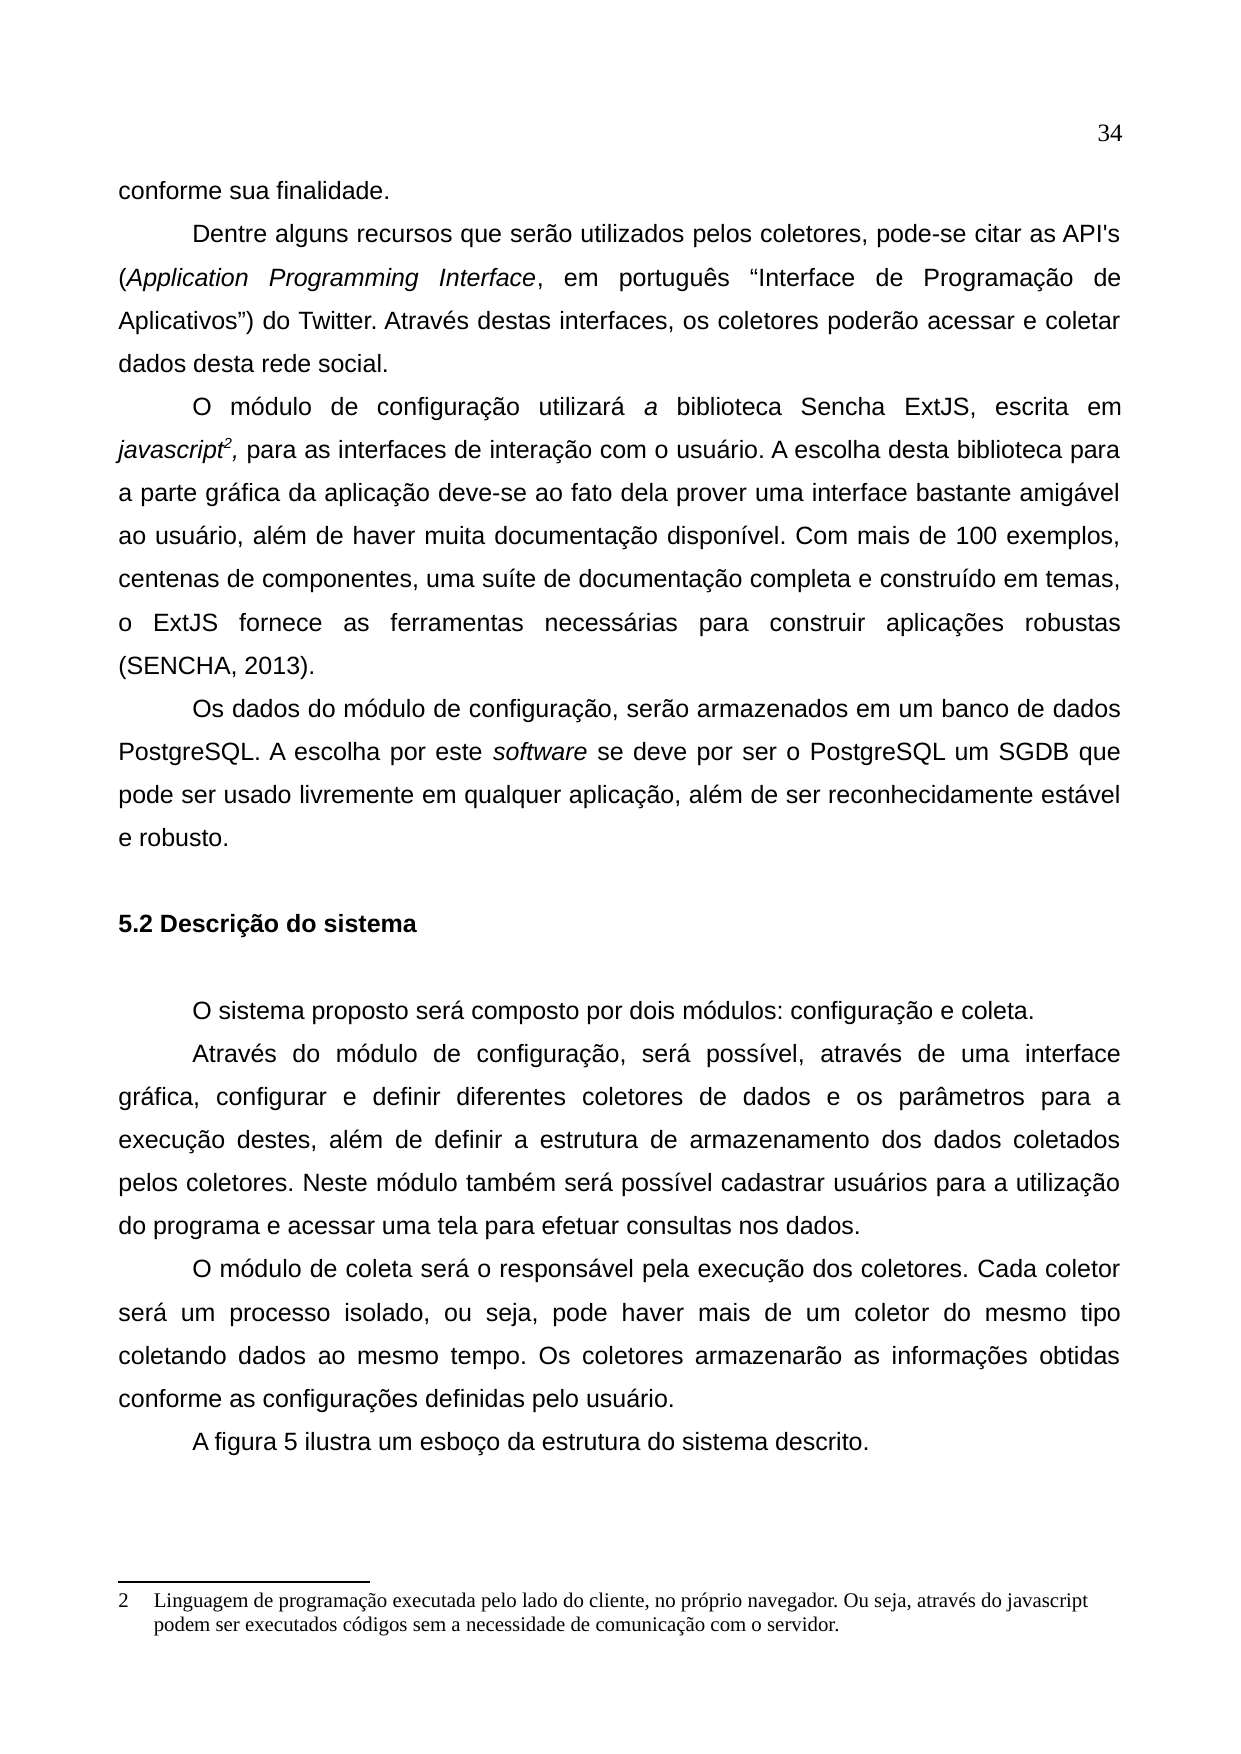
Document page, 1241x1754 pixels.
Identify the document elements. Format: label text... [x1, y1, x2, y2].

text Os dados do módulo de configuração, serão armazenados em um banco de dados PostgreSQL. A escolha por este software se deve por ser o PostgreSQL um SGDB que pode ser usado livremente em qualquer aplicação, além de ser reconhecidamente estável e robusto. [118, 694, 1122, 852]
text Dentre alguns recursos que serão utilizados pelos coletores, pode-se citar as API's (Application Programming Interface, em português “Interface de Programação de Aplicativos”) do Twitter. Através destas interfaces, os coletores poderão acessar e coletar dados desta rede social. [118, 219, 1122, 378]
text 5.2 Descrição do sistema [118, 909, 1122, 938]
text conforme sua finalidade. [118, 176, 1122, 205]
text Através do módulo de configuração, será possível, através de uma interface gráfica, configurar e definir diferentes coletores de dados e os parâmetros para a execução destes, além de definir a estrutura de armazenamento dos dados coletados pelos coletores. Neste módulo também será possível cadastrar usuários para a utilização do programa e acessar uma tela para efetuar consultas nos dados. [118, 1039, 1122, 1240]
text Linguagem de programação executada pelo lado do cliente, no próprio navegador. Ou seja, através do javascript podem ser executados códigos sem a necessidade de comunicação com o servidor. [118, 1588, 1122, 1636]
text O módulo de configuração utilizará a biblioteca Sencha ExtJS, escrita em javascript, para as interfaces de interação com o usuário. A escolha desta biblioteca para a parte gráfica da aplicação deve-se ao fato dela prover uma interface bastante amigável ao usuário, além de haver muita documentação disponível. Com mais de 100 exemplos, centenas de componentes, uma suíte de documentação completa e construído em temas, o ExtJS fornece as ferramentas necessárias para construir aplicações robustas (SENCHA, 2013). [118, 392, 1122, 679]
text O sistema proposto será composto por dois módulos: configuração e coleta. [118, 996, 1122, 1024]
text O módulo de coleta será o responsável pela execução dos coletores. Cada coletor será um processo isolado, ou seja, pode haver mais de um coletor do mesmo tipo coletando dados ao mesmo tempo. Os coletores armazenarão as informações obtidas conforme as configurações definidas pelo usuário. [118, 1254, 1122, 1413]
text A figura 5 ilustra um esboço da estrutura do sistema descrito. [118, 1427, 1122, 1456]
